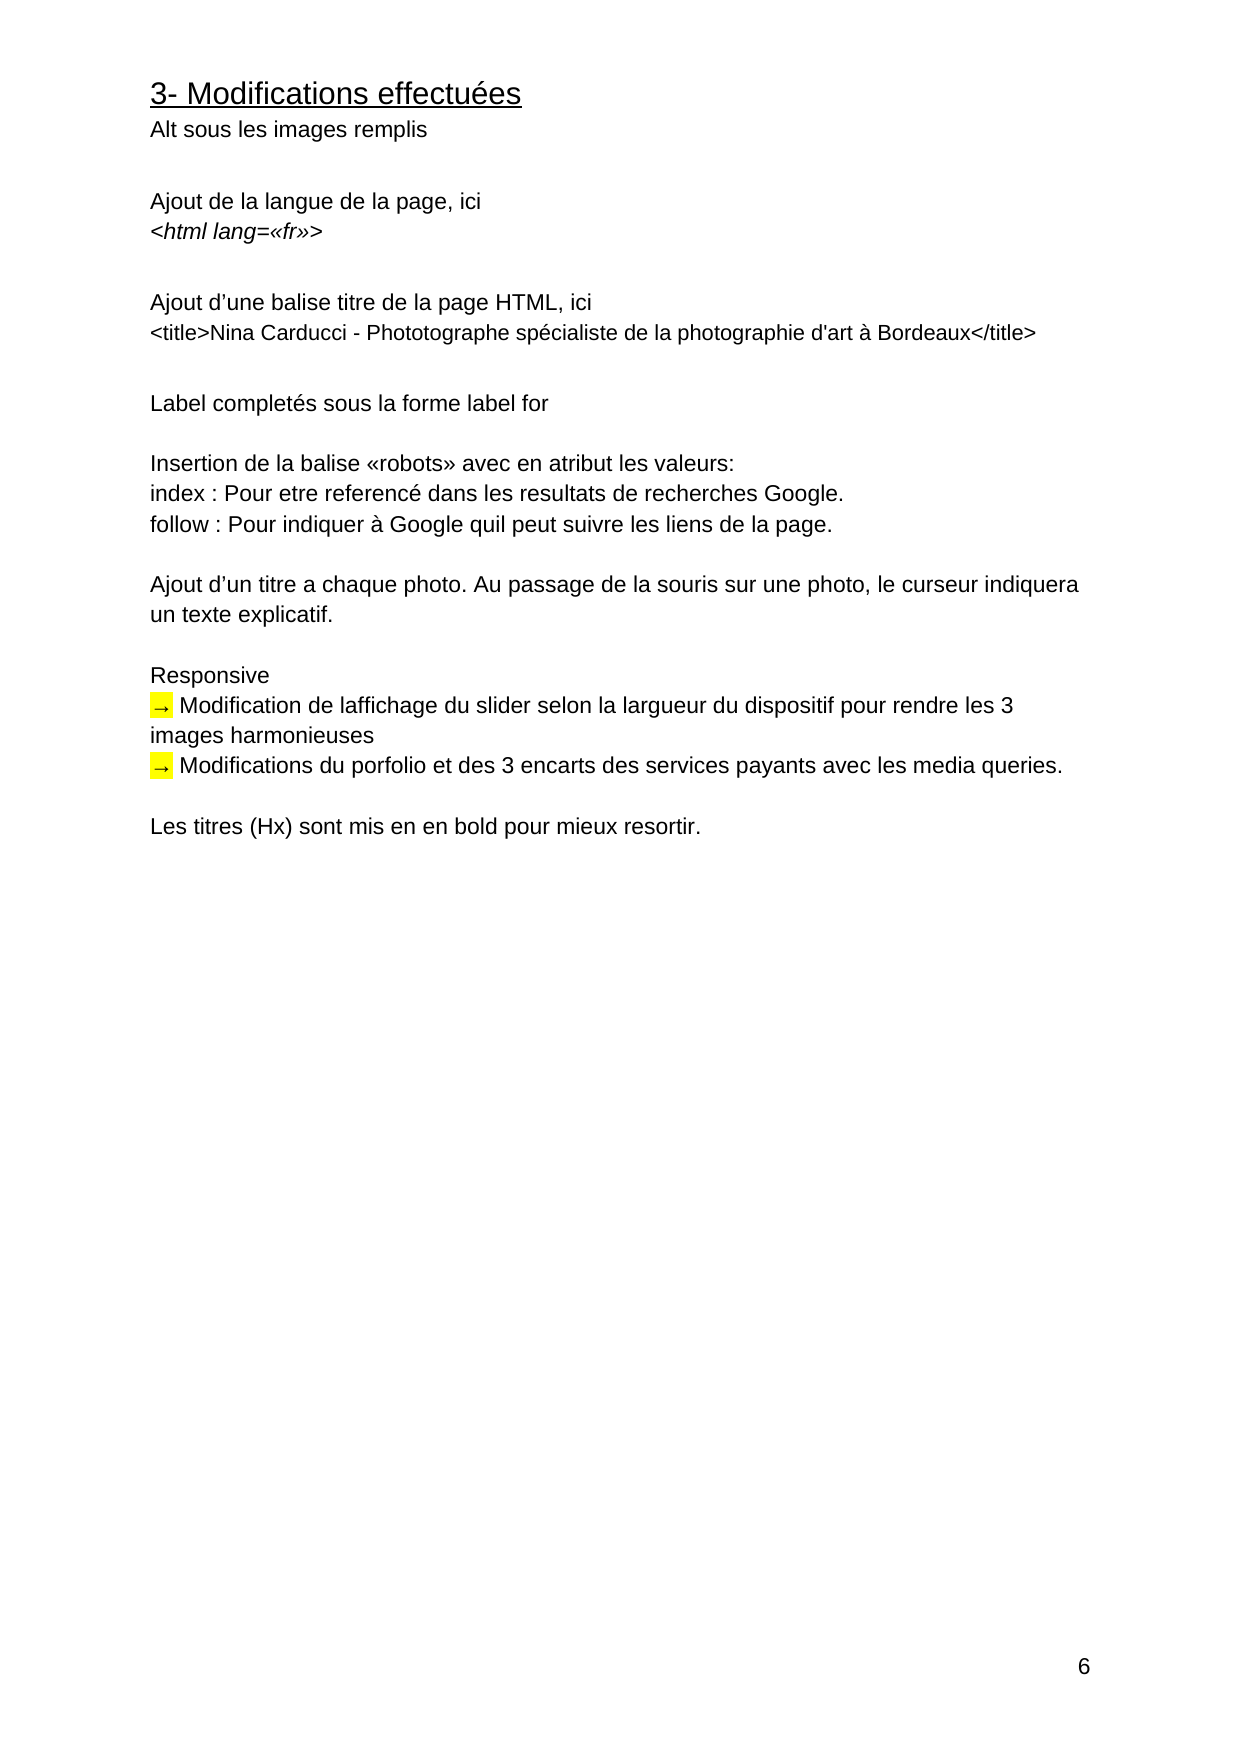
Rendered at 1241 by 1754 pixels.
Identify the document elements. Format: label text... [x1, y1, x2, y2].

text follow : Pour indiquer à Google quil peut suivre les liens de la page. [150, 511, 1090, 537]
text Alt sous les images remplis [150, 116, 1090, 143]
text index : Pour etre referencé dans les resultats de recherches Google. [150, 480, 1090, 507]
text Ajout d’une balise titre de la page HTML, ici [150, 289, 1090, 316]
text Insertion de la balise «robots» avec en atribut les valeurs: [150, 450, 1090, 477]
text Label completés sous la forme label for [150, 390, 1090, 416]
text <title>Nina Carducci - Phototographe spécialiste de la photographie d'art à Bordeaux</title> [150, 319, 1090, 345]
text Responsive [150, 662, 1090, 688]
text Les titres (Hx) sont mis en en bold pour mieux resortir. [150, 813, 1090, 839]
text 3- Modifications effectuées [150, 75, 1090, 111]
text <html lang=«fr»> [150, 218, 1090, 244]
text → Modification de laffichage du slider selon la largueur du dispositif pour rendre les 3 images harmonieuses [150, 692, 1090, 748]
text → Modifications du porfolio et des 3 encarts des services payants avec les media queries. [150, 752, 1090, 779]
text Ajout de la langue de la page, ici [150, 188, 1090, 214]
text Ajout d’un titre a chaque photo. Au passage de la souris sur une photo, le curseur indiquera un texte explicatif. [150, 571, 1090, 628]
